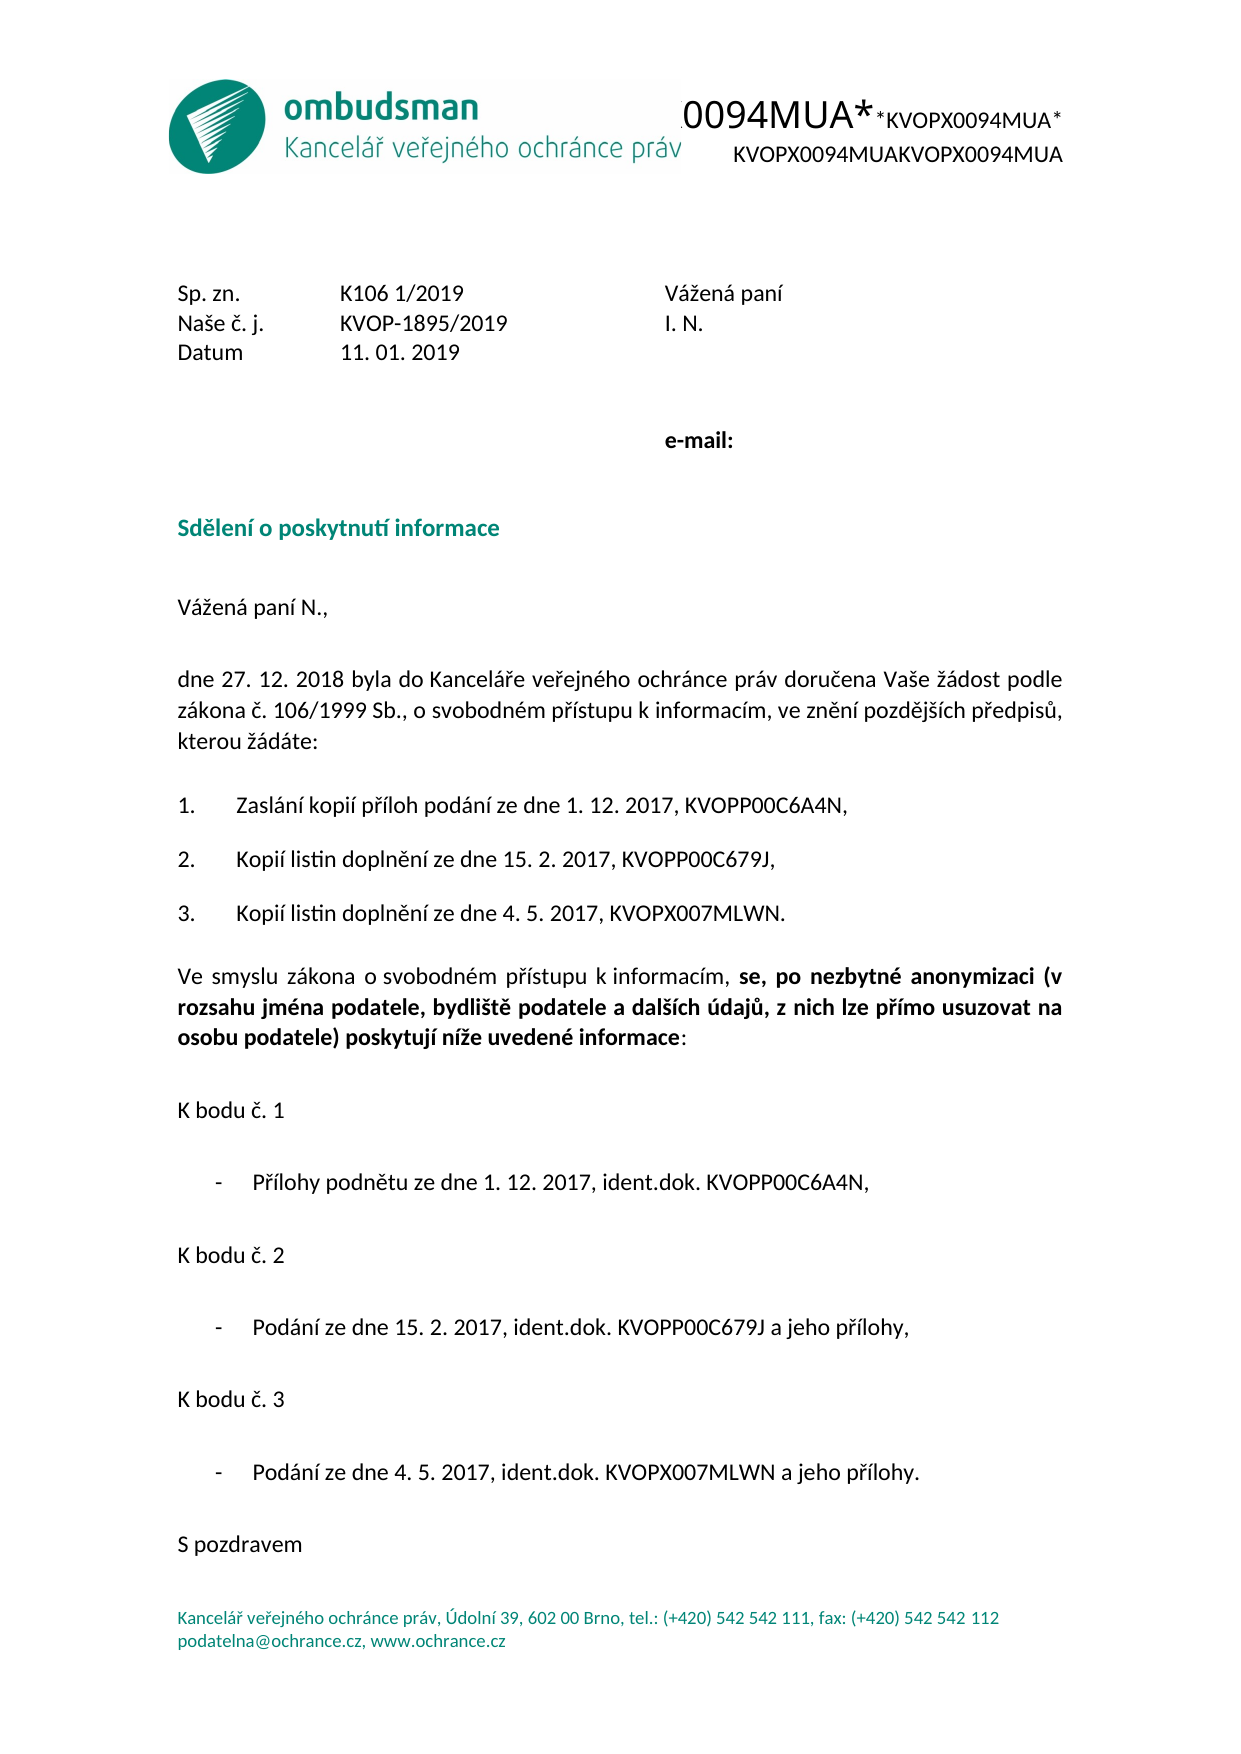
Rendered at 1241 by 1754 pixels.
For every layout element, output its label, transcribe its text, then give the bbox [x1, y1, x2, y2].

list Kopií listin doplnění ze dne 4. 5. 2017, KVOPX007MLWN. [177, 898, 1063, 928]
list Přílohy podnětu ze dne 1. 12. 2017, ident.dok. KVOPP00C6A4N, [215, 1167, 1063, 1197]
list Zaslání kopií příloh podání ze dne 1. 12. 2017, KVOPP00C6A4N, [177, 790, 1063, 819]
table_header Sp. zn. Naše č. j. Datum [177, 220, 340, 513]
text K bodu č. 3 [177, 1384, 1063, 1414]
text S pozdravem [177, 1529, 1063, 1558]
text K bodu č. 1 [177, 1095, 1063, 1124]
subtitle Sdělení o poskytnutí informace [177, 513, 1063, 543]
text Vážená paní N., [177, 592, 1063, 621]
list Podání ze dne 15. 2. 2017, ident.dok. KVOPP00C679J a jeho přílohy, [215, 1312, 1063, 1341]
table_header K106 1/2019 KVOP-1895/2019 11. 01. 2019 [340, 220, 664, 513]
text Ve smyslu zákona o svobodném přístupu k informacím, se, po nezbytné anonymizaci (v rozsahu jména podatele, bydliště podatele a dalších údajů, z nich lze přímo usuzovat na osobu podatele) poskytují níže uvedené informace: [177, 961, 1063, 1052]
list Podání ze dne 4. 5. 2017, ident.dok. KVOPX007MLWN a jeho přílohy. [215, 1457, 1063, 1486]
list Kopií listin doplnění ze dne 15. 2. 2017, KVOPP00C679J, [177, 844, 1063, 873]
table_header Vážená paní I. N. e-mail: [665, 220, 1085, 513]
text dne 27. 12. 2018 byla do Kanceláře veřejného ochránce práv doručena Vaše žádost podle zákona č. 106/1999 Sb., o svobodném přístupu k informacím, ve znění pozdějších předpisů, kterou žádáte: [177, 664, 1063, 755]
text K bodu č. 2 [177, 1240, 1063, 1269]
